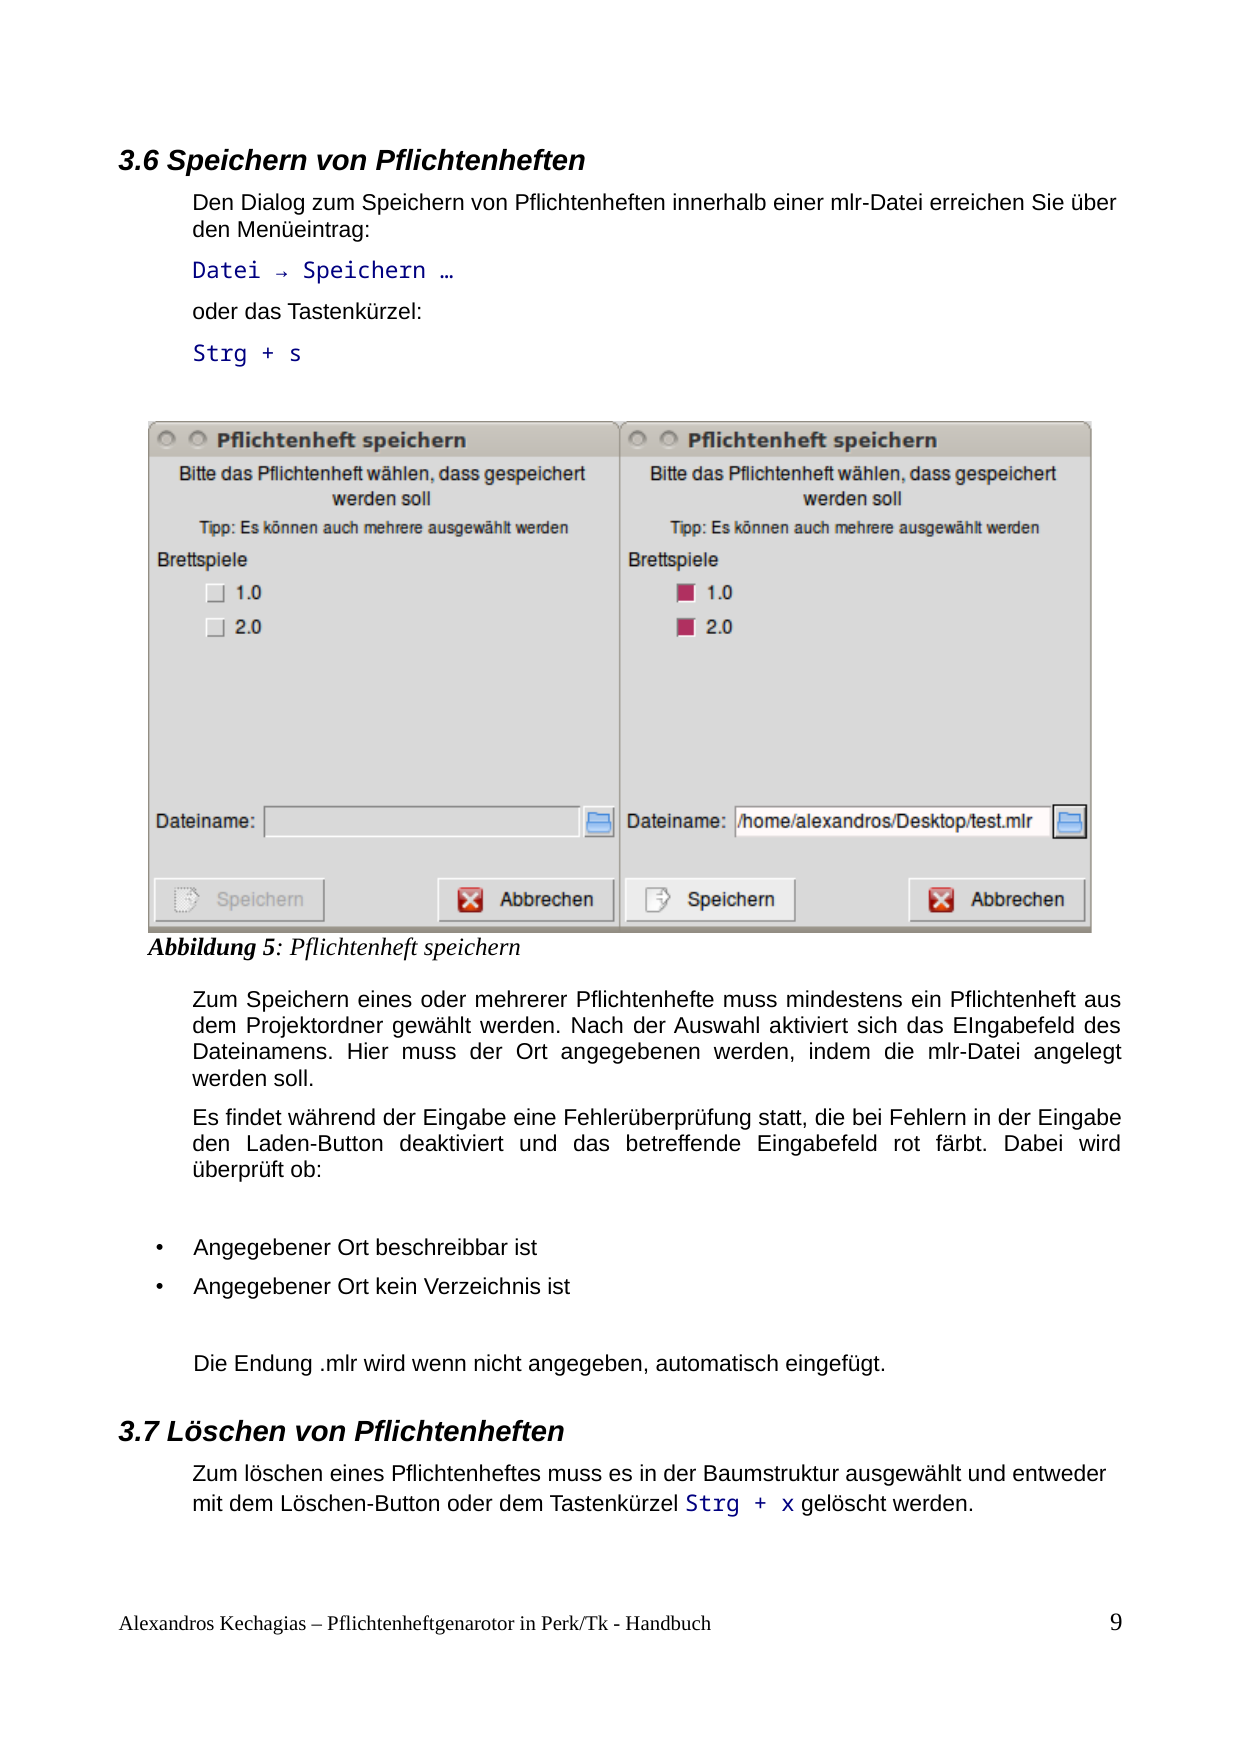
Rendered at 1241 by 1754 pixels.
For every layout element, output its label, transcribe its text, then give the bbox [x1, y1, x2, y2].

text Zum löschen eines Pflichtenheftes muss es in der Baumstruktur ausgewählt und entweder mit dem Löschen-Button oder dem Tastenkürzel Strg + x gelöscht werden. [192, 1460, 1122, 1518]
subtitle 3.7 Löschen von Pflichtenheften [118, 1414, 1122, 1448]
list Angegebener Ort beschreibbar ist [156, 1234, 1122, 1260]
text Strg + s [192, 337, 1122, 368]
text Es findet während der Eingabe eine Fehlerüberprüfung statt, die bei Fehlern in der Eingabe den Laden-Button deaktiviert und das betreffende Eingabefeld rot färbt. Dabei wird überprüft ob: [192, 1103, 1122, 1182]
text Den Dialog zum Speichern von Pflichtenheften innerhalb einer mlr-Datei erreichen Sie über den Menüeintrag: [192, 189, 1122, 242]
list Die Endung .mlr wird wenn nicht angegeben, automatisch eingefügt. [156, 1350, 1122, 1377]
text oder das Tastenkürzel: [192, 298, 1122, 324]
picture [148, 421, 1092, 933]
list Angegebener Ort kein Verzeichnis ist [156, 1273, 1122, 1299]
subtitle 3.6 Speichern von Pflichtenheften [118, 143, 1122, 177]
text Zum Speichern eines oder mehrerer Pflichtenhefte muss mindestens ein Pflichtenheft aus dem Projektordner gewählt werden. Nach der Auswahl aktiviert sich das EIngabefeld des Dateinamens. Hier muss der Ort angegebenen werden, indem die mlr-Datei angelegt werden soll. [192, 986, 1122, 1091]
text Abbildung 5: Pflichtenheft speichern [148, 933, 620, 961]
text Datei → Speichern … [192, 254, 1122, 286]
